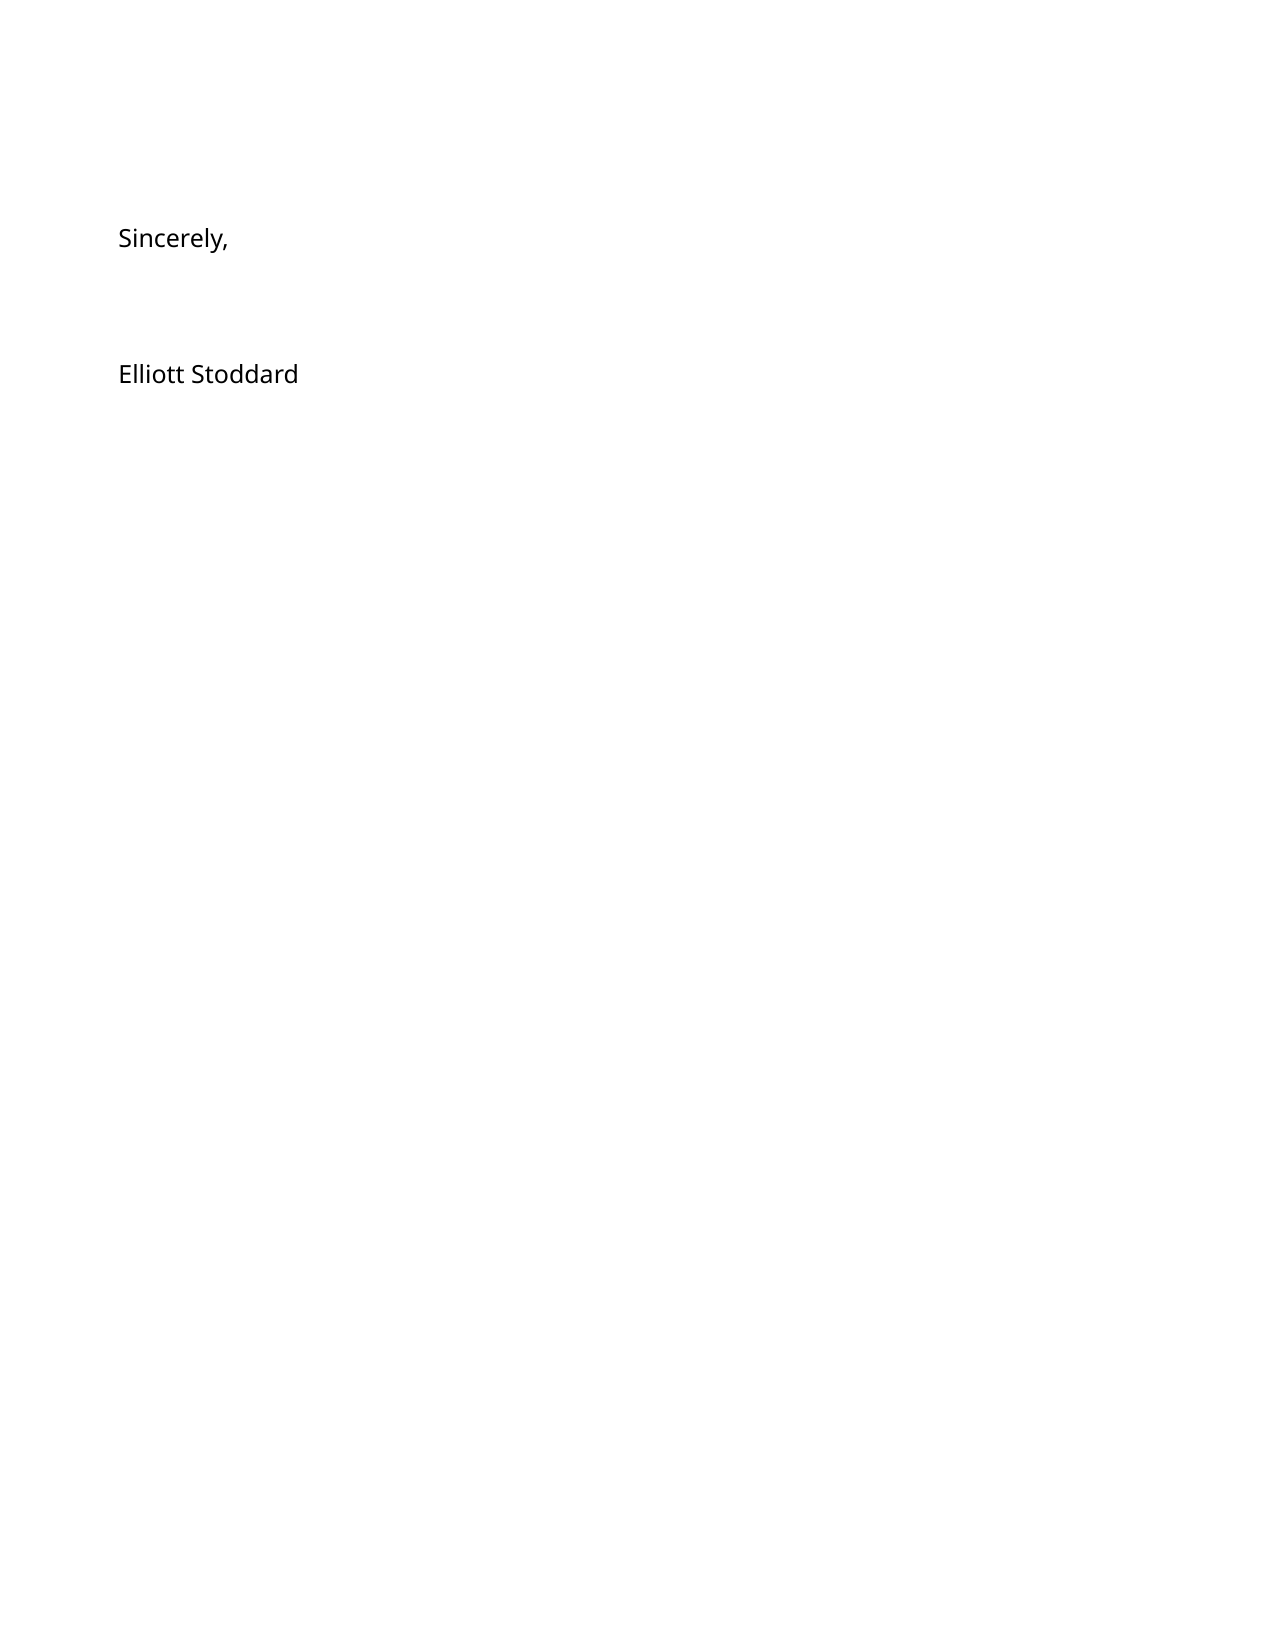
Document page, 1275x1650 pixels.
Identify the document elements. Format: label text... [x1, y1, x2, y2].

text Sincerely, [118, 220, 1157, 254]
text Elliott Stoddard [118, 357, 1157, 391]
